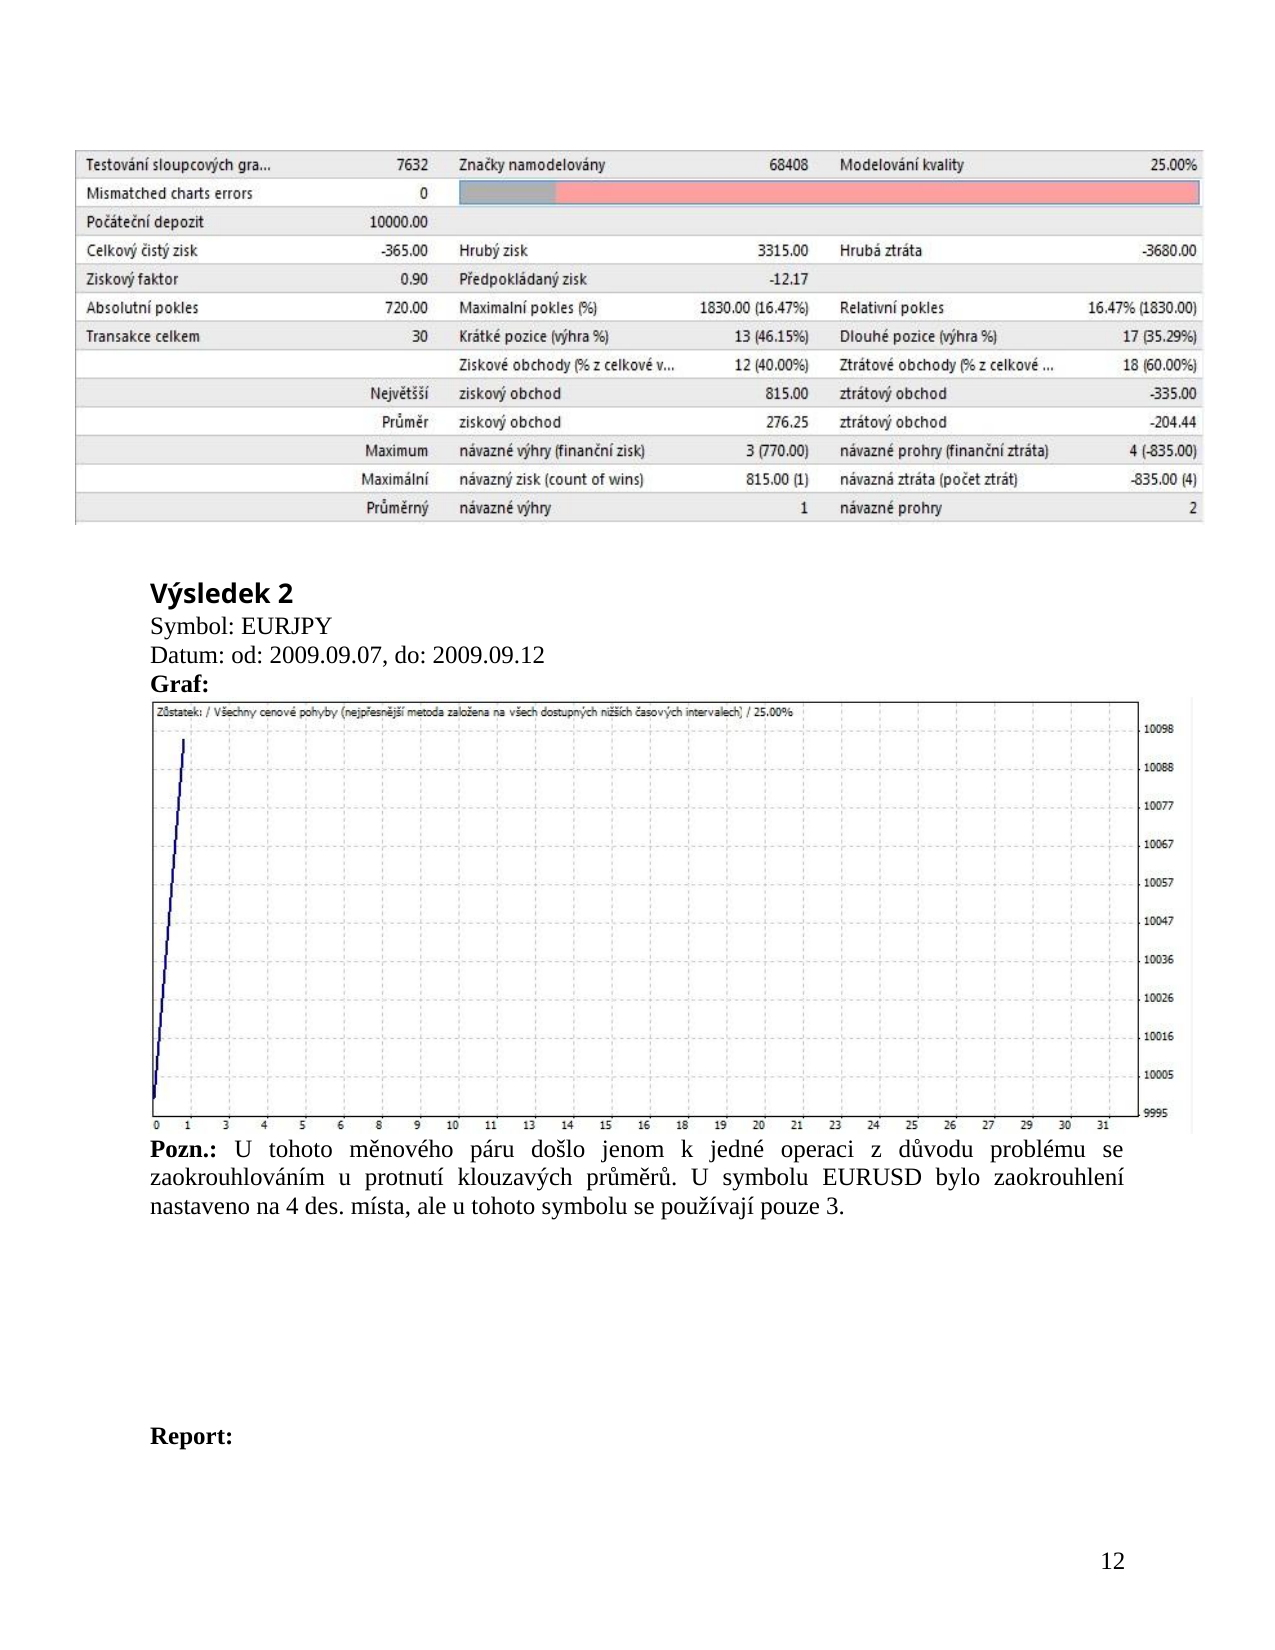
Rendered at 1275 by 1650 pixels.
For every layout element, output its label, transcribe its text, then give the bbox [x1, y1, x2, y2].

text Pozn.: U tohoto měnového páru došlo jenom k jedné operaci z důvodu problému se zaokrouhlováním u protnutí klouzavých průměrů. U symbolu EURUSD bylo zaokrouhlení nastaveno na 4 des. místa, ale u tohoto symbolu se používají pouze 3. [150, 1134, 1125, 1220]
text Datum: od: 2009.09.07, do: 2009.09.12 [150, 640, 1125, 669]
text Report: [150, 1421, 1125, 1450]
text Symbol: EURJPY [150, 611, 1125, 640]
picture [75, 150, 1205, 525]
text Graf: [150, 669, 1125, 697]
subtitle Výsledek 2 [150, 574, 1125, 611]
picture [150, 697, 1194, 1134]
